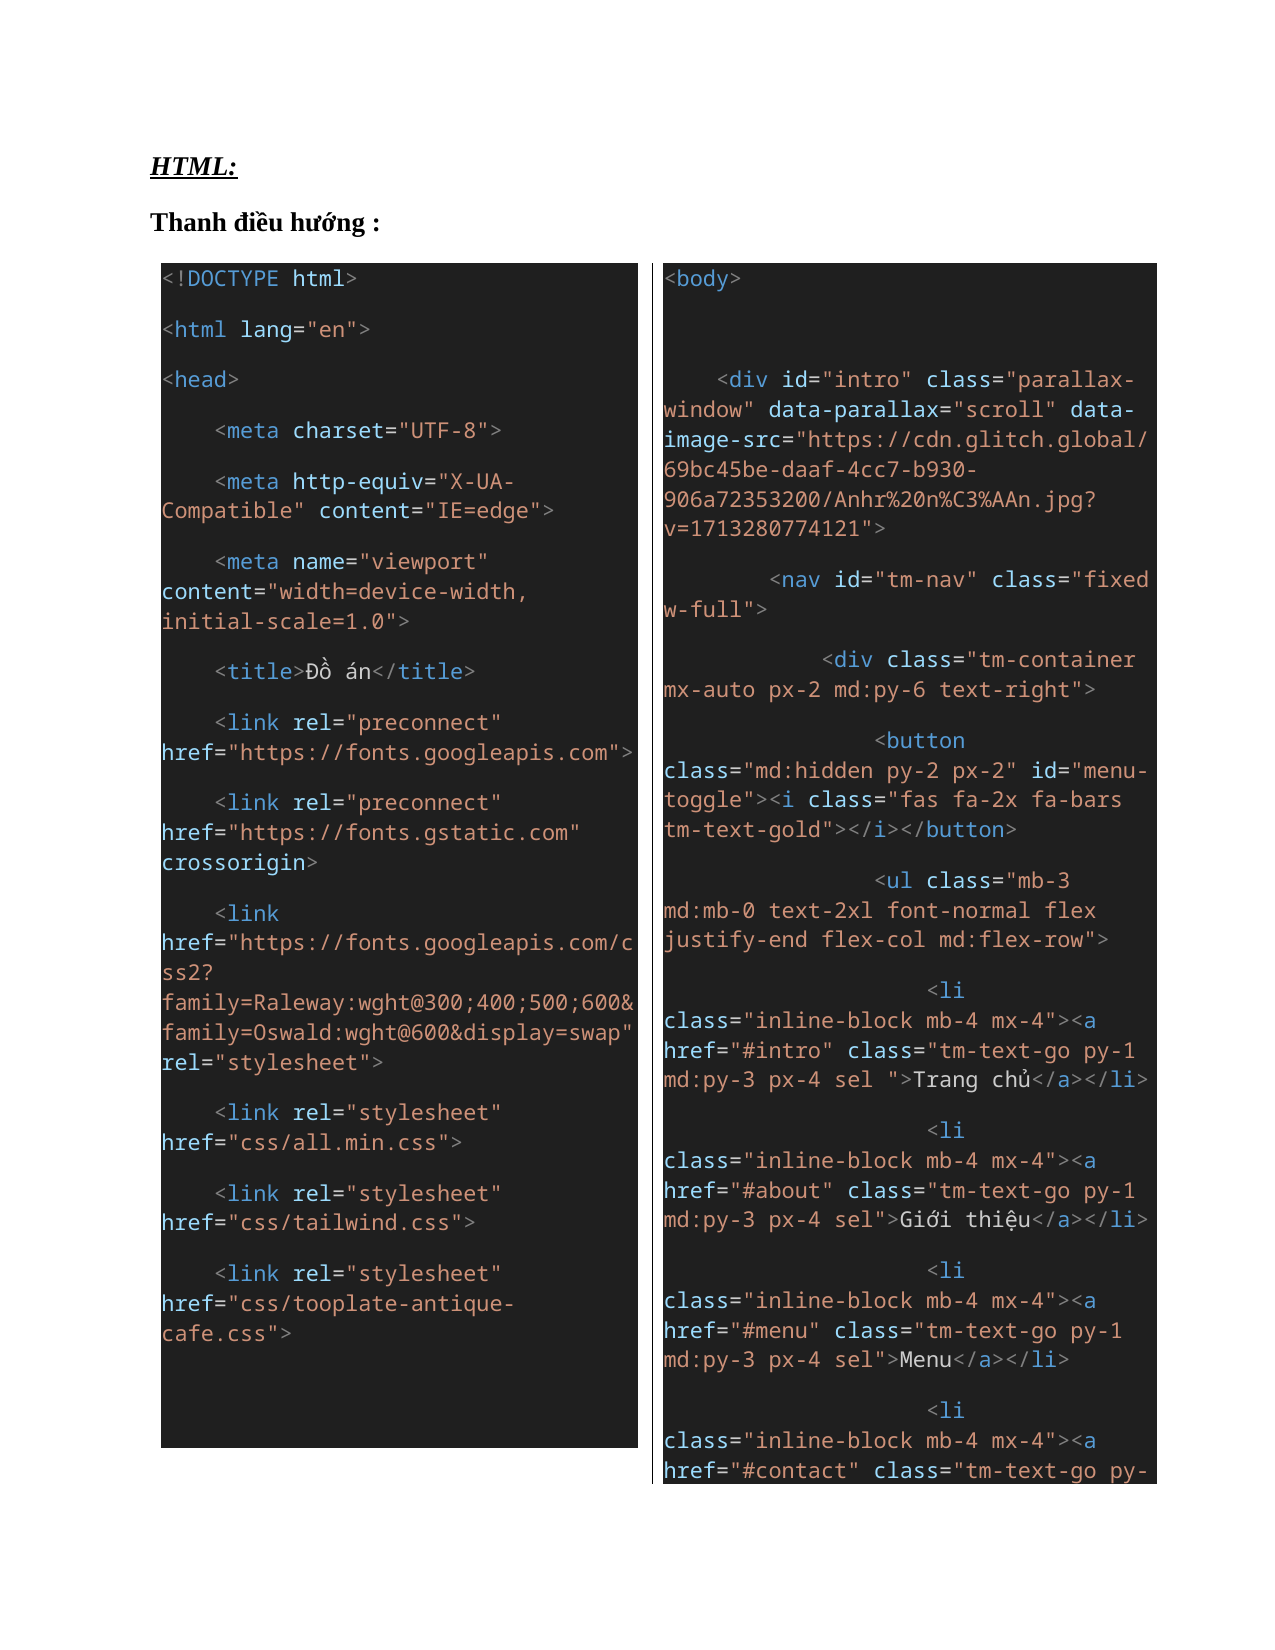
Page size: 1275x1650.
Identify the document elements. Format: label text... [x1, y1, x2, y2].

text HTML: [150, 150, 1125, 181]
text Thanh điều hướng : [150, 207, 1125, 238]
table_header <!DOCTYPE html> <html lang="en"> <head> <meta charset="UTF-8"> <meta http-equiv="X-UA-Compatible" content="IE=edge"> <meta name="viewport" content="width=device-width, initial-scale=1.0"> <title>Đồ án</title> <link rel="preconnect" href="https://fonts.googleapis.com"> <link rel="preconnect" href="https://fonts.gstatic.com" crossorigin> <link href="https://fonts.googleapis.com/css2?family=Raleway:wght@300;400;500;600&family=Oswald:wght@600&display=swap" rel="stylesheet"> <link rel="stylesheet" href="css/all.min.css"> <link rel="stylesheet" href="css/tailwind.css"> <link rel="stylesheet" href="css/tooplate-antique-cafe.css"> [150, 263, 652, 1484]
